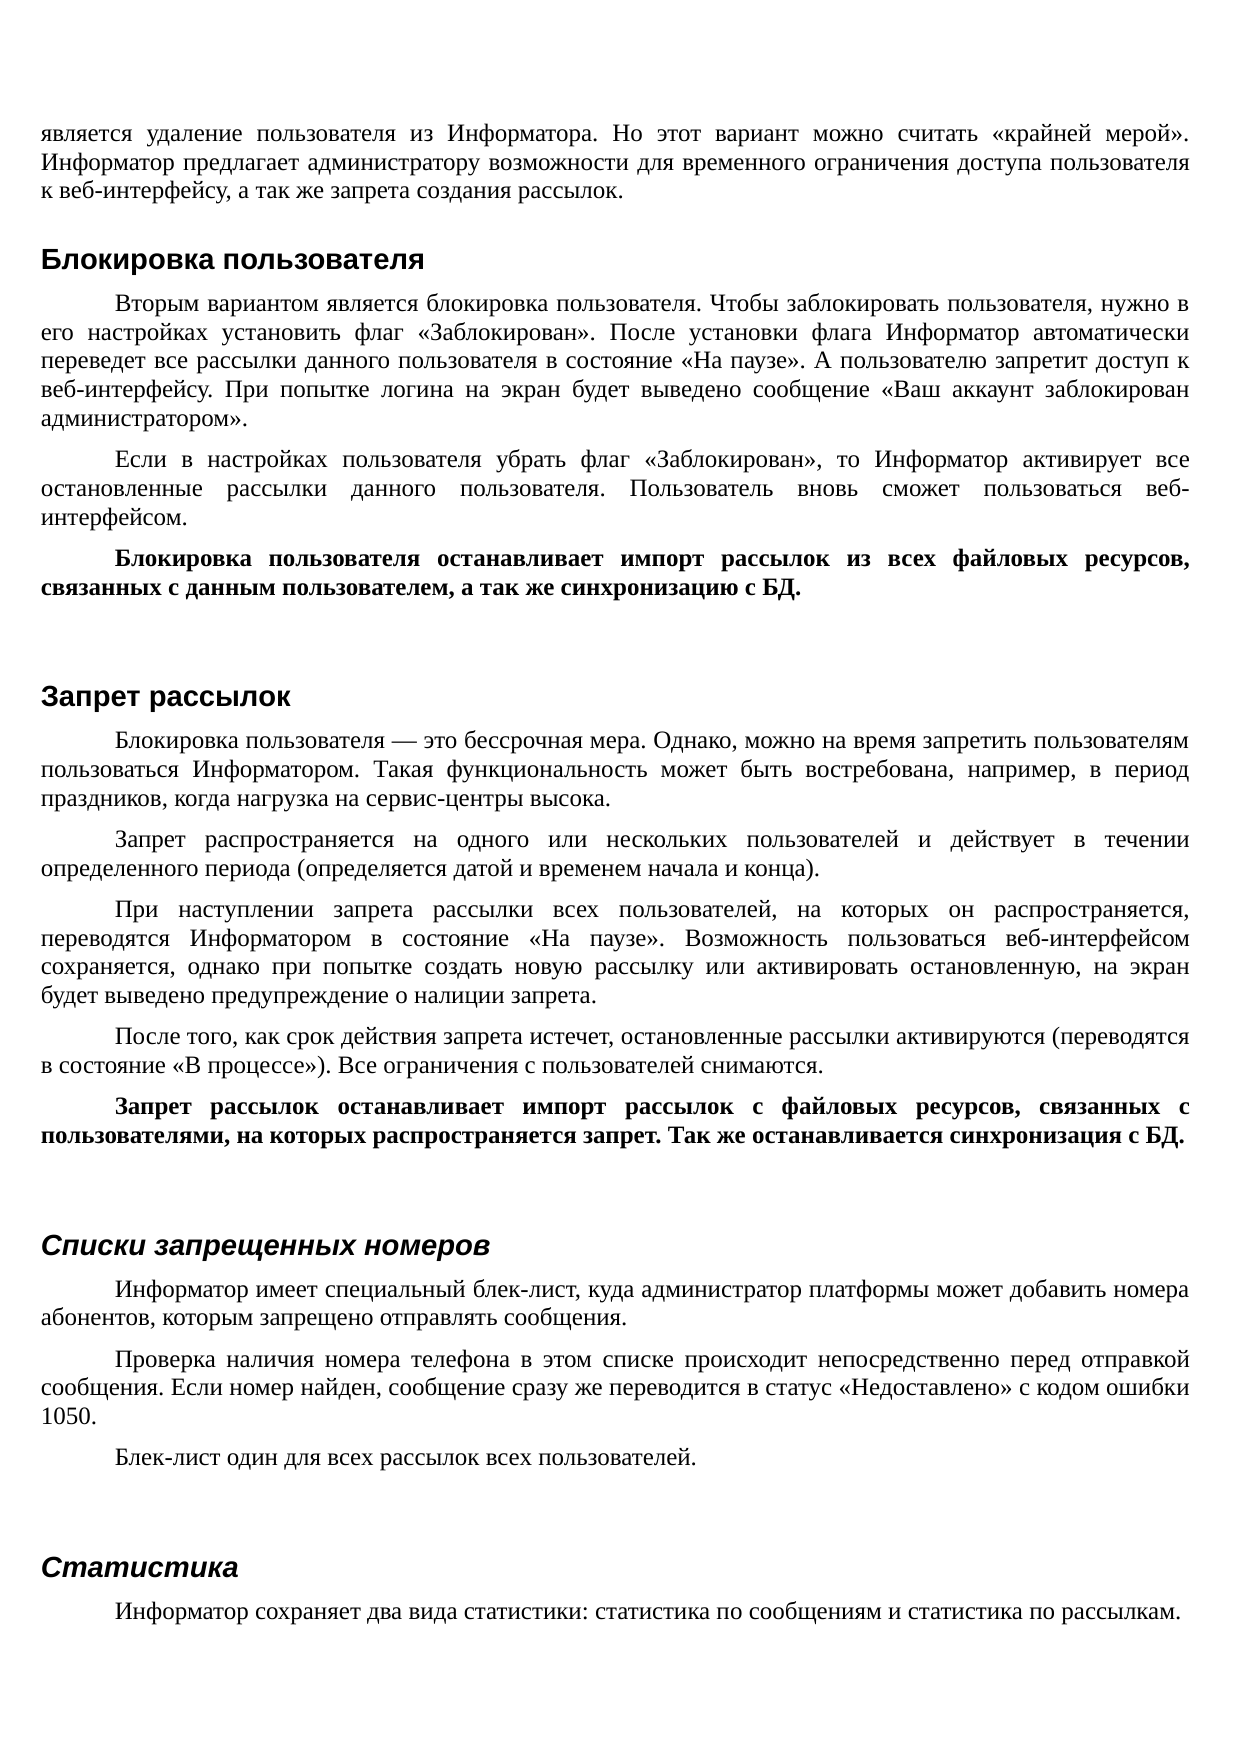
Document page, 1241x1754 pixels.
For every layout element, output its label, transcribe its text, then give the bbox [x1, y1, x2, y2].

text Запрет распространяется на одного или нескольких пользователей и действует в течении определенного периода (определяется датой и временем начала и конца). [41, 824, 1191, 881]
text Блокировка пользователя останавливает импорт рассылок из всех файловых ресурсов, связанных с данным пользователем, а так же синхронизацию с БД. [41, 543, 1191, 600]
subtitle Запрет рассылок [41, 679, 1191, 713]
subtitle Статистика [41, 1550, 1191, 1583]
text является удаление пользователя из Информатора. Но этот вариант можно считать «крайней мерой». Информатор предлагает администратору возможности для временного ограничения доступа пользователя к веб-интерфейсу, а так же запрета создания рассылок. [41, 118, 1191, 204]
subtitle Блокировка пользователя [41, 242, 1191, 275]
subtitle Списки запрещенных номеров [41, 1228, 1191, 1261]
text Информатор сохраняет два вида статистики: статистика по сообщениям и статистика по рассылкам. [41, 1596, 1191, 1625]
text После того, как срок действия запрета истечет, остановленные рассылки активируются (переводятся в состояние «В процессе»). Все ограничения с пользователей снимаются. [41, 1021, 1191, 1079]
text Запрет рассылок останавливает импорт рассылок с файловых ресурсов, связанных с пользователями, на которых распространяется запрет. Так же останавливается синхронизация с БД. [41, 1091, 1191, 1149]
text При наступлении запрета рассылки всех пользователей, на которых он распространяется, переводятся Информатором в состояние «На паузе». Возможность пользоваться веб-интерфейсом сохраняется, однако при попытке создать новую рассылку или активировать остановленную, на экран будет выведено предупреждение о налиции запрета. [41, 894, 1191, 1009]
text Блокировка пользователя — это бессрочная мера. Однако, можно на время запретить пользователям пользоваться Информатором. Такая функциональность может быть востребована, например, в период праздников, когда нагрузка на сервис-центры высока. [41, 725, 1191, 811]
text Если в настройках пользователя убрать флаг «Заблокирован», то Информатор активирует все остановленные рассылки данного пользователя. Пользователь вновь сможет пользоваться веб-интерфейсом. [41, 444, 1191, 530]
text Вторым вариантом является блокировка пользователя. Чтобы заблокировать пользователя, нужно в его настройках установить флаг «Заблокирован». После установки флага Информатор автоматически переведет все рассылки данного пользователя в состояние «На паузе». А пользователю запретит доступ к веб-интерфейсу. При попытке логина на экран будет выведено сообщение «Ваш аккаунт заблокирован администратором». [41, 288, 1191, 432]
text Информатор имеет специальный блек-лист, куда администратор платформы может добавить номера абонентов, которым запрещено отправлять сообщения. [41, 1274, 1191, 1331]
text Блек-лист один для всех рассылок всех пользователей. [41, 1442, 1191, 1471]
text Проверка наличия номера телефона в этом списке происходит непосредственно перед отправкой сообщения. Если номер найден, сообщение сразу же переводится в статус «Недоставлено» с кодом ошибки 1050. [41, 1344, 1191, 1430]
